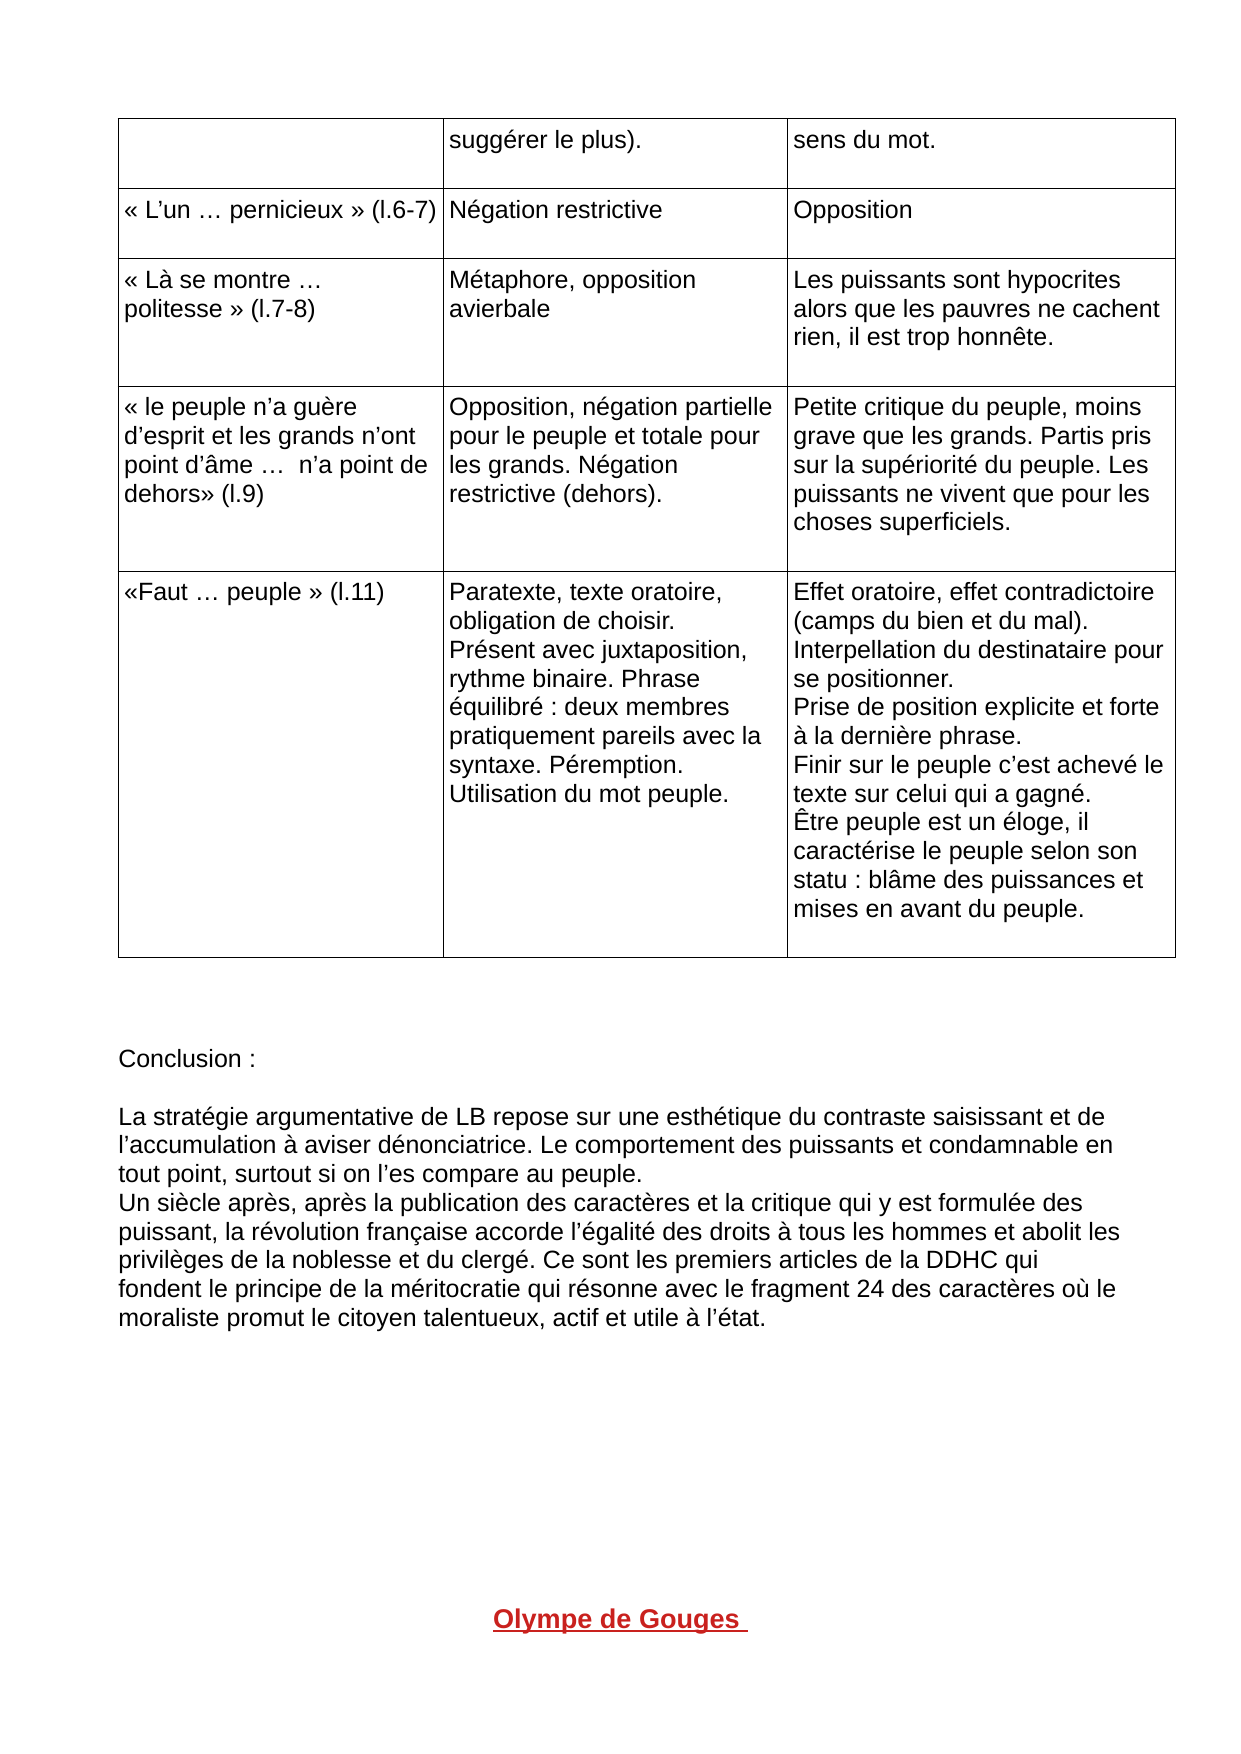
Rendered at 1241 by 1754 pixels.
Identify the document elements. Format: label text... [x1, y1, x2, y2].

table_cell Les puissants sont hypocrites alors que les pauvres ne cachent rien, il est trop honnête. [788, 259, 1175, 386]
table_cell sens du mot. [788, 119, 1175, 188]
table_cell Opposition, négation partielle pour le peuple et totale pour les grands. Négation restrictive (dehors). [444, 387, 787, 571]
text Olympe de Gouges [118, 1603, 1122, 1634]
table_cell suggérer le plus). [444, 119, 787, 188]
table_cell Opposition [788, 189, 1175, 258]
text Conclusion : [118, 1044, 1122, 1073]
table_cell «Faut … peuple » (l.11) [119, 572, 443, 957]
table_cell Effet oratoire, effet contradictoire (camps du bien et du mal). Interpellation du destinataire pour se positionner. Prise de position explicite et forte à la dernière phrase. Finir sur le peuple c’est achevé le texte sur celui qui a gagné. Être peuple est un éloge, il caractérise le peuple selon son statu : blâme des puissances et mises en avant du peuple. [788, 572, 1175, 957]
table_cell Paratexte, texte oratoire, obligation de choisir. Présent avec juxtaposition, rythme binaire. Phrase équilibré : deux membres pratiquement pareils avec la syntaxe. Péremption. Utilisation du mot peuple. [444, 572, 787, 957]
table_cell Petite critique du peuple, moins grave que les grands. Partis pris sur la supériorité du peuple. Les puissants ne vivent que pour les choses superficiels. [788, 387, 1175, 571]
table_cell Négation restrictive [444, 189, 787, 258]
table_cell « le peuple n’a guère d’esprit et les grands n’ont point d’âme … n’a point de dehors» (l.9) [119, 387, 443, 571]
table_cell Métaphore, opposition avierbale [444, 259, 787, 386]
table_cell « L’un … pernicieux » (l.6-7) [119, 189, 443, 258]
table_cell [119, 119, 443, 188]
text Un siècle après, après la publication des caractères et la critique qui y est formulée des puissant, la révolution française accorde l’égalité des droits à tous les hommes et abolit les privilèges de la noblesse et du clergé. Ce sont les premiers articles de la DDHC qui fondent le principe de la méritocratie qui résonne avec le fragment 24 des caractères où le moraliste promut le citoyen talentueux, actif et utile à l’état. [118, 1188, 1122, 1332]
table_cell « Là se montre … politesse » (l.7-8) [119, 259, 443, 386]
text La stratégie argumentative de LB repose sur une esthétique du contraste saisissant et de l’accumulation à aviser dénonciatrice. Le comportement des puissants et condamnable en tout point, surtout si on l’es compare au peuple. [118, 1102, 1122, 1188]
